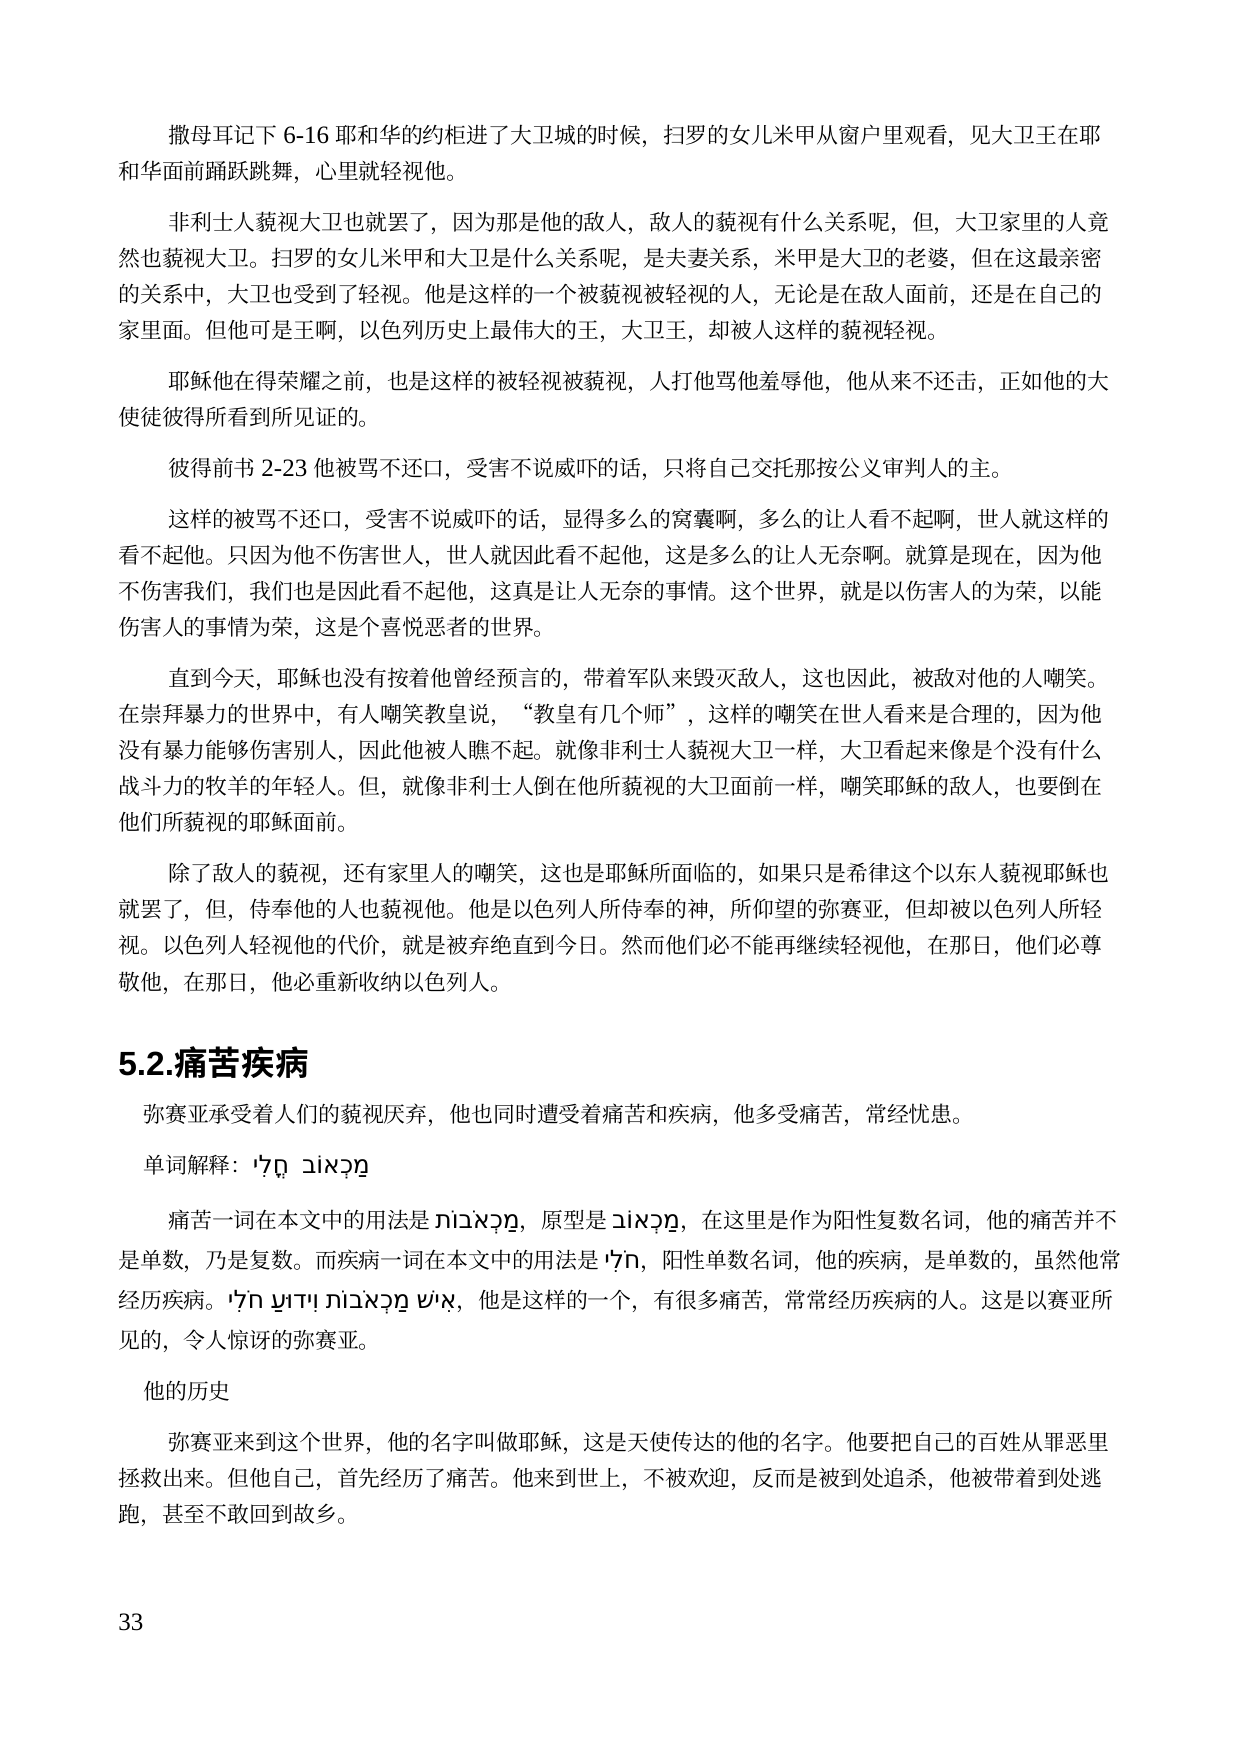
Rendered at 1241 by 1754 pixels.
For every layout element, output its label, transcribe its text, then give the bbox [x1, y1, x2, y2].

text 单词解释：מַכְאוׂב חֳלִי [118, 1148, 1122, 1183]
text 耶稣他在得荣耀之前，也是这样的被轻视被藐视，人打他骂他羞辱他，他从来不还击，正如他的大使徒彼得所看到所见证的。 [118, 364, 1122, 432]
subtitle 5.2.痛苦疾病 [118, 1036, 1122, 1085]
text 他的历史 [118, 1374, 1122, 1406]
text 痛苦一词在本文中的用法是מַכְאֹבוֹת，原型是מַכְאוׂב，在这里是作为阳性复数名词，他的痛苦并不是单数，乃是复数。而疾病一词在本文中的用法是חֹלִי，阳性单数名词，他的疾病，是单数的，虽然他常经历疾病。אִישׁ מַכְאֹבוֹת וִידוּעַ חֹלִי，他是这样的一个，有很多痛苦，常常经历疾病的人。这是以赛亚所见的，令人惊讶的弥赛亚。 [118, 1203, 1122, 1355]
text 弥赛亚来到这个世界，他的名字叫做耶稣，这是天使传达的他的名字。他要把自己的百姓从罪恶里拯救出来。但他自己，首先经历了痛苦。他来到世上，不被欢迎，反而是被到处追杀，他被带着到处逃跑，甚至不敢回到故乡。 [118, 1425, 1122, 1529]
text 直到今天，耶稣也没有按着他曾经预言的，带着军队来毁灭敌人，这也因此，被敌对他的人嘲笑。在崇拜暴力的世界中，有人嘲笑教皇说，“教皇有几个师”，这样的嘲笑在世人看来是合理的，因为他没有暴力能够伤害别人，因此他被人瞧不起。就像非利士人藐视大卫一样，大卫看起来像是个没有什么战斗力的牧羊的年轻人。但，就像非利士人倒在他所藐视的大卫面前一样，嘲笑耶稣的敌人，也要倒在他们所藐视的耶稣面前。 [118, 661, 1122, 837]
text 非利士人藐视大卫也就罢了，因为那是他的敌人，敌人的藐视有什么关系呢，但，大卫家里的人竟然也藐视大卫。扫罗的女儿米甲和大卫是什么关系呢，是夫妻关系，米甲是大卫的老婆，但在这最亲密的关系中，大卫也受到了轻视。他是这样的一个被藐视被轻视的人，无论是在敌人面前，还是在自己的家里面。但他可是王啊，以色列历史上最伟大的王，大卫王，却被人这样的藐视轻视。 [118, 205, 1122, 345]
text 除了敌人的藐视，还有家里人的嘲笑，这也是耶稣所面临的，如果只是希律这个以东人藐视耶稣也就罢了，但，侍奉他的人也藐视他。他是以色列人所侍奉的神，所仰望的弥赛亚，但却被以色列人所轻视。以色列人轻视他的代价，就是被弃绝直到今日。然而他们必不能再继续轻视他，在那日，他们必尊敬他，在那日，他必重新收纳以色列人。 [118, 856, 1122, 996]
text 弥赛亚承受着人们的藐视厌弃，他也同时遭受着痛苦和疾病，他多受痛苦，常经忧患。 [118, 1097, 1122, 1129]
text 这样的被骂不还口，受害不说威吓的话，显得多么的窝囊啊，多么的让人看不起啊，世人就这样的看不起他。只因为他不伤害世人，世人就因此看不起他，这是多么的让人无奈啊。就算是现在，因为他不伤害我们，我们也是因此看不起他，这真是让人无奈的事情。这个世界，就是以伤害人的为荣，以能伤害人的事情为荣，这是个喜悦恶者的世界。 [118, 502, 1122, 642]
text 撒母耳记下 6-16 耶和华的约柜进了大卫城的时候，扫罗的女儿米甲从窗户里观看，见大卫王在耶和华面前踊跃跳舞，心里就轻视他。 [118, 118, 1122, 186]
text 彼得前书 2-23 他被骂不还口，受害不说威吓的话，只将自己交托那按公义审判人的主。 [118, 451, 1122, 482]
